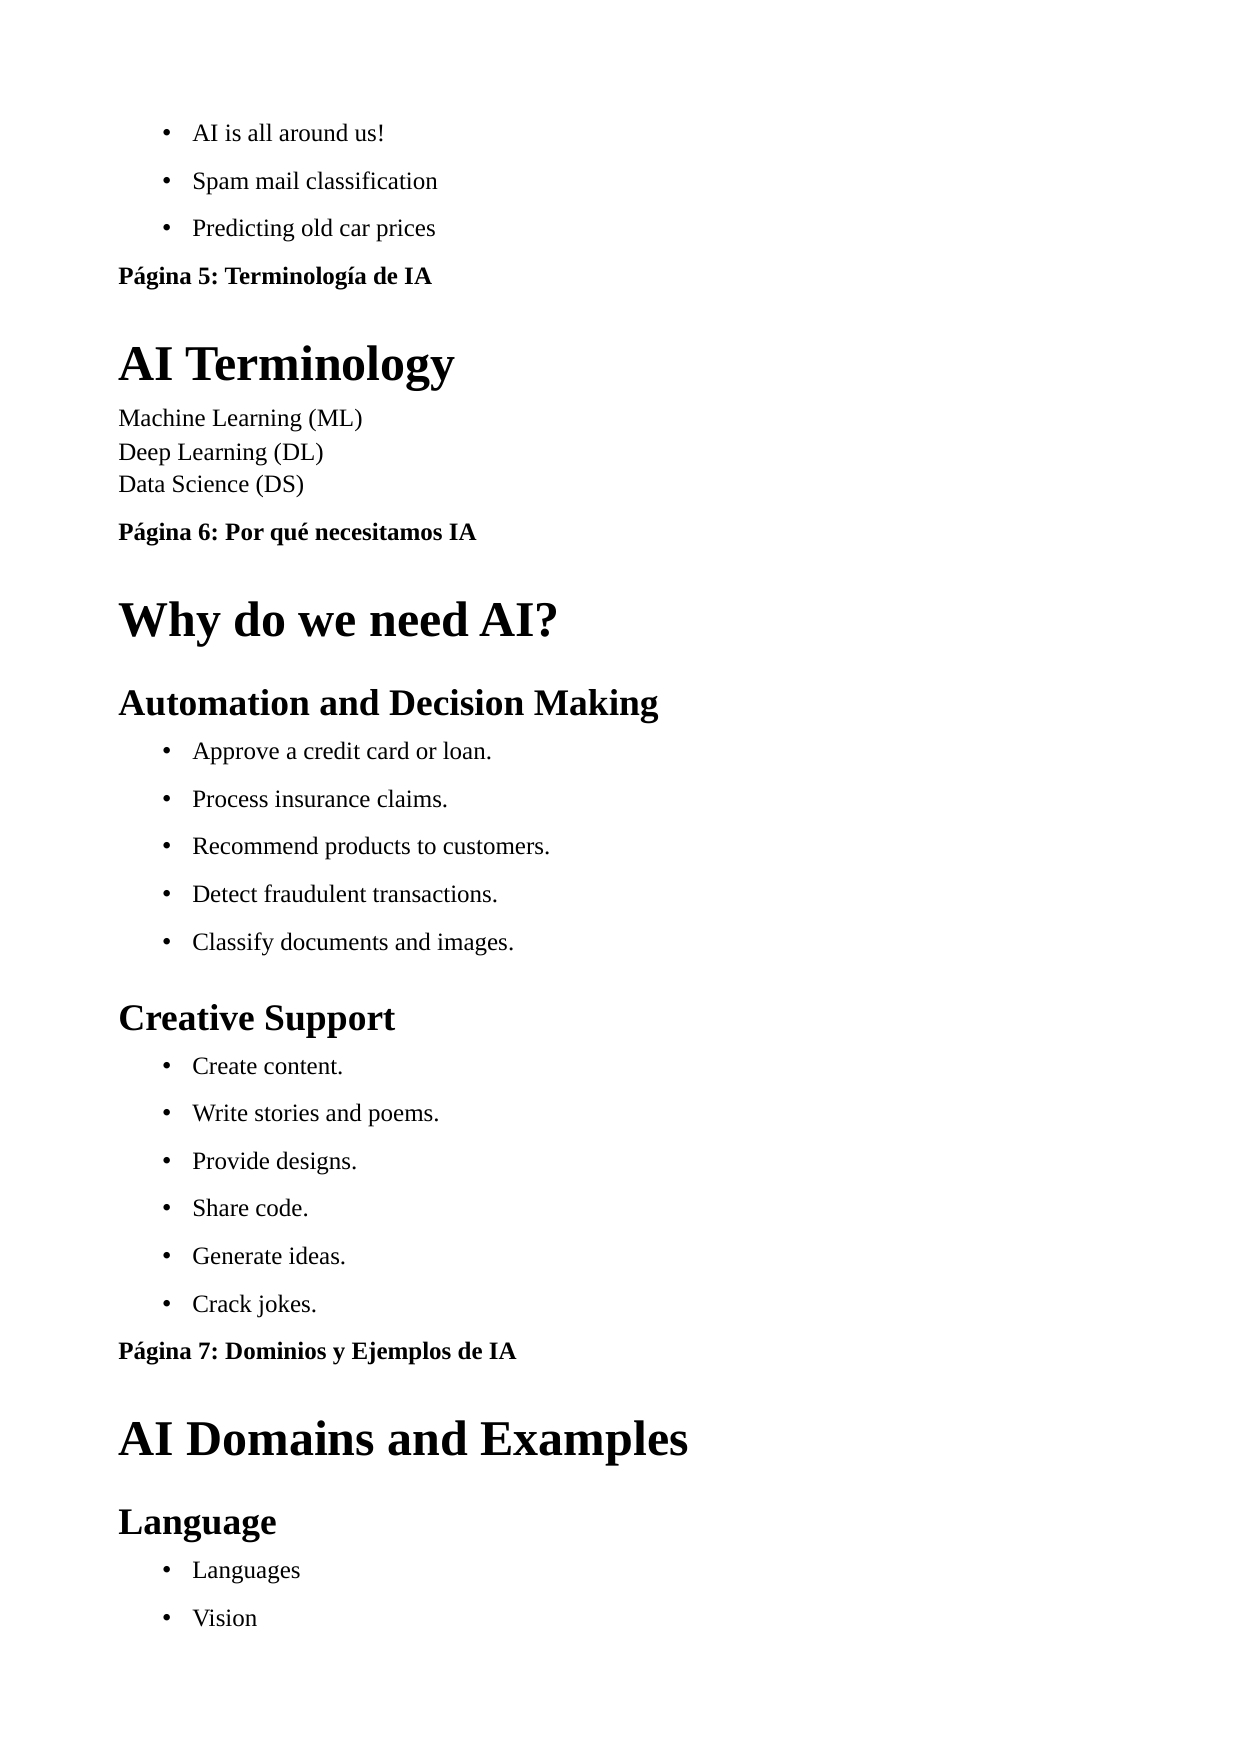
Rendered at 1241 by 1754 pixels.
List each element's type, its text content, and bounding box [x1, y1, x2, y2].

list Create content. [162, 1051, 1122, 1079]
list Provide designs. [162, 1146, 1122, 1175]
subtitle AI Domains and Examples [118, 1409, 1122, 1466]
list AI is all around us! [162, 118, 1122, 147]
list Languages [162, 1555, 1122, 1584]
text Página 7: Dominios y Ejemplos de IA [118, 1336, 1122, 1365]
subtitle Creative Support [118, 995, 1122, 1038]
list Generate ideas. [162, 1241, 1122, 1270]
list Write stories and poems. [162, 1098, 1122, 1127]
list Predicting old car prices [162, 213, 1122, 242]
subtitle Why do we need AI? [118, 590, 1122, 647]
list Crack jokes. [162, 1289, 1122, 1317]
list Vision [162, 1603, 1122, 1632]
list Detect fraudulent transactions. [162, 879, 1122, 908]
text Página 6: Por qué necesitamos IA [118, 517, 1122, 546]
list Process insurance claims. [162, 784, 1122, 813]
text Página 5: Terminología de IA [118, 261, 1122, 290]
list Spam mail classification [162, 166, 1122, 194]
subtitle AI Terminology [118, 333, 1122, 391]
text Machine Learning (ML) Deep Learning (DL) Data Science (DS) [118, 403, 1122, 498]
subtitle Automation and Decision Making [118, 681, 1122, 724]
list Approve a credit card or loan. [162, 736, 1122, 765]
list Share code. [162, 1193, 1122, 1222]
list Recommend products to customers. [162, 831, 1122, 860]
list Classify documents and images. [162, 927, 1122, 955]
subtitle Language [118, 1500, 1122, 1543]
